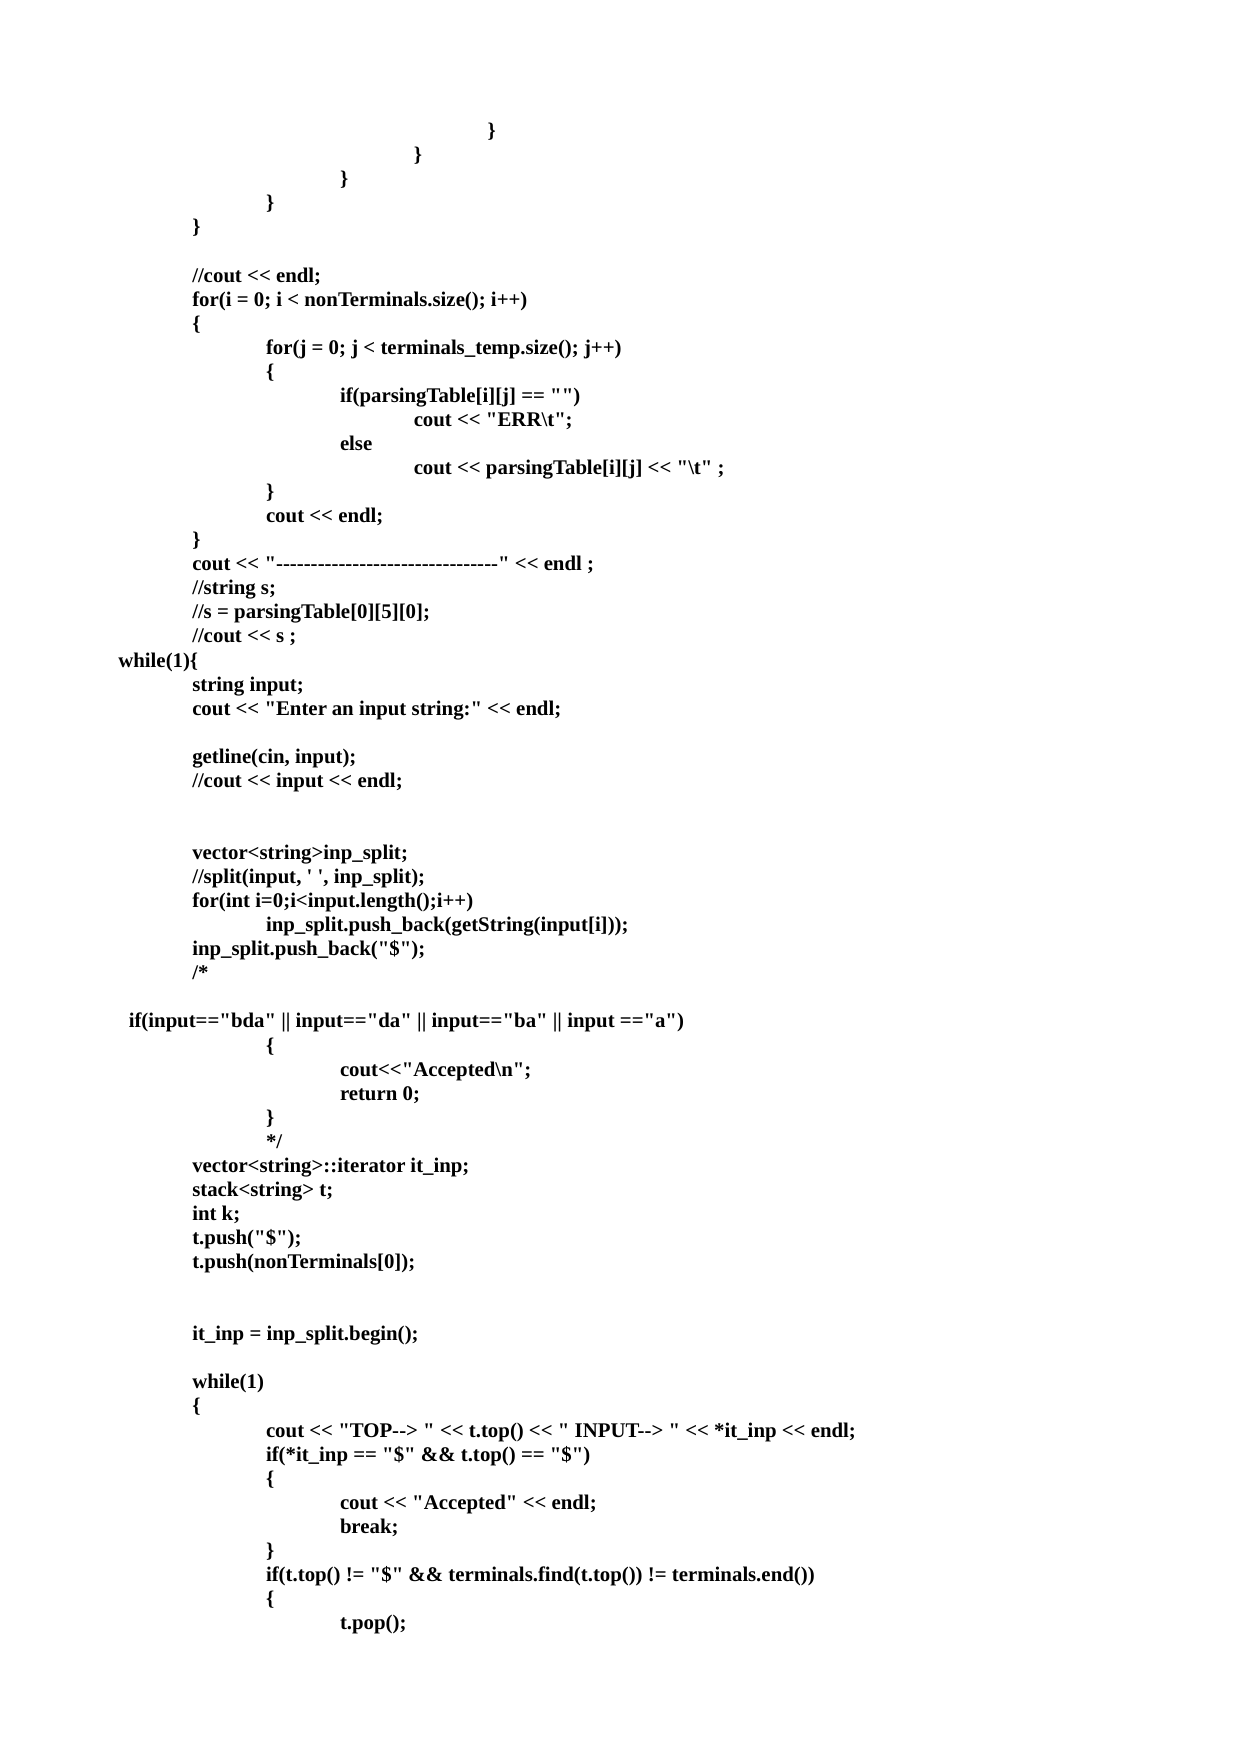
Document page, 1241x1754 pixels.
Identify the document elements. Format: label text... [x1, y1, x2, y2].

text } [118, 118, 1122, 142]
text for(j = 0; j < terminals_temp.size(); j++) [118, 335, 1122, 359]
text for(i = 0; i < nonTerminals.size(); i++) [118, 287, 1122, 311]
text while(1){ [118, 647, 1122, 672]
text getline(cin, input); [118, 744, 1122, 768]
text } [118, 527, 1122, 551]
text break; [118, 1514, 1122, 1538]
text cout << endl; [118, 503, 1122, 527]
text //s = parsingTable[0][5][0]; [118, 599, 1122, 623]
text t.pop(); [118, 1610, 1122, 1634]
text while(1) [118, 1369, 1122, 1393]
text string input; [118, 672, 1122, 696]
text { [118, 311, 1122, 335]
text inp_split.push_back("$"); [118, 936, 1122, 960]
text { [118, 1466, 1122, 1490]
text cout << parsingTable[i][j] << "\t" ; [118, 455, 1122, 479]
text { [118, 1393, 1122, 1417]
text cout << "Enter an input string:" << endl; [118, 696, 1122, 720]
text } [118, 214, 1122, 238]
text cout << "Accepted" << endl; [118, 1490, 1122, 1514]
text vector<string>::iterator it_inp; [118, 1153, 1122, 1177]
text { [118, 1586, 1122, 1610]
text it_inp = inp_split.begin(); [118, 1321, 1122, 1345]
text t.push(nonTerminals[0]); [118, 1249, 1122, 1273]
text } [118, 479, 1122, 503]
text //cout << input << endl; [118, 768, 1122, 792]
text if(t.top() != "$" && terminals.find(t.top()) != terminals.end()) [118, 1562, 1122, 1586]
text } [118, 1538, 1122, 1562]
text //cout << endl; [118, 262, 1122, 287]
text } [118, 142, 1122, 166]
text if(input=="bda" || input=="da" || input=="ba" || input =="a") [118, 1008, 1122, 1032]
text //string s; [118, 575, 1122, 599]
text return 0; [118, 1081, 1122, 1105]
text //split(input, ' ', inp_split); [118, 864, 1122, 888]
text stack<string> t; [118, 1177, 1122, 1201]
text } [118, 1105, 1122, 1129]
text } [118, 190, 1122, 214]
text t.push("$"); [118, 1225, 1122, 1249]
text if(parsingTable[i][j] == "") [118, 383, 1122, 407]
text vector<string>inp_split; [118, 840, 1122, 864]
text cout<<"Accepted\n"; [118, 1057, 1122, 1081]
text /* [118, 960, 1122, 984]
text inp_split.push_back(getString(input[i])); [118, 912, 1122, 936]
text cout << "ERR\t"; [118, 407, 1122, 431]
text cout << "TOP--> " << t.top() << " INPUT--> " << *it_inp << endl; [118, 1417, 1122, 1442]
text { [118, 359, 1122, 383]
text if(*it_inp == "$" && t.top() == "$") [118, 1442, 1122, 1466]
text for(int i=0;i<input.length();i++) [118, 888, 1122, 912]
text //cout << s ; [118, 623, 1122, 647]
text int k; [118, 1201, 1122, 1225]
text { [118, 1032, 1122, 1057]
text cout << "--------------------------------" << endl ; [118, 551, 1122, 575]
text */ [118, 1129, 1122, 1153]
text } [118, 166, 1122, 190]
text else [118, 431, 1122, 455]
